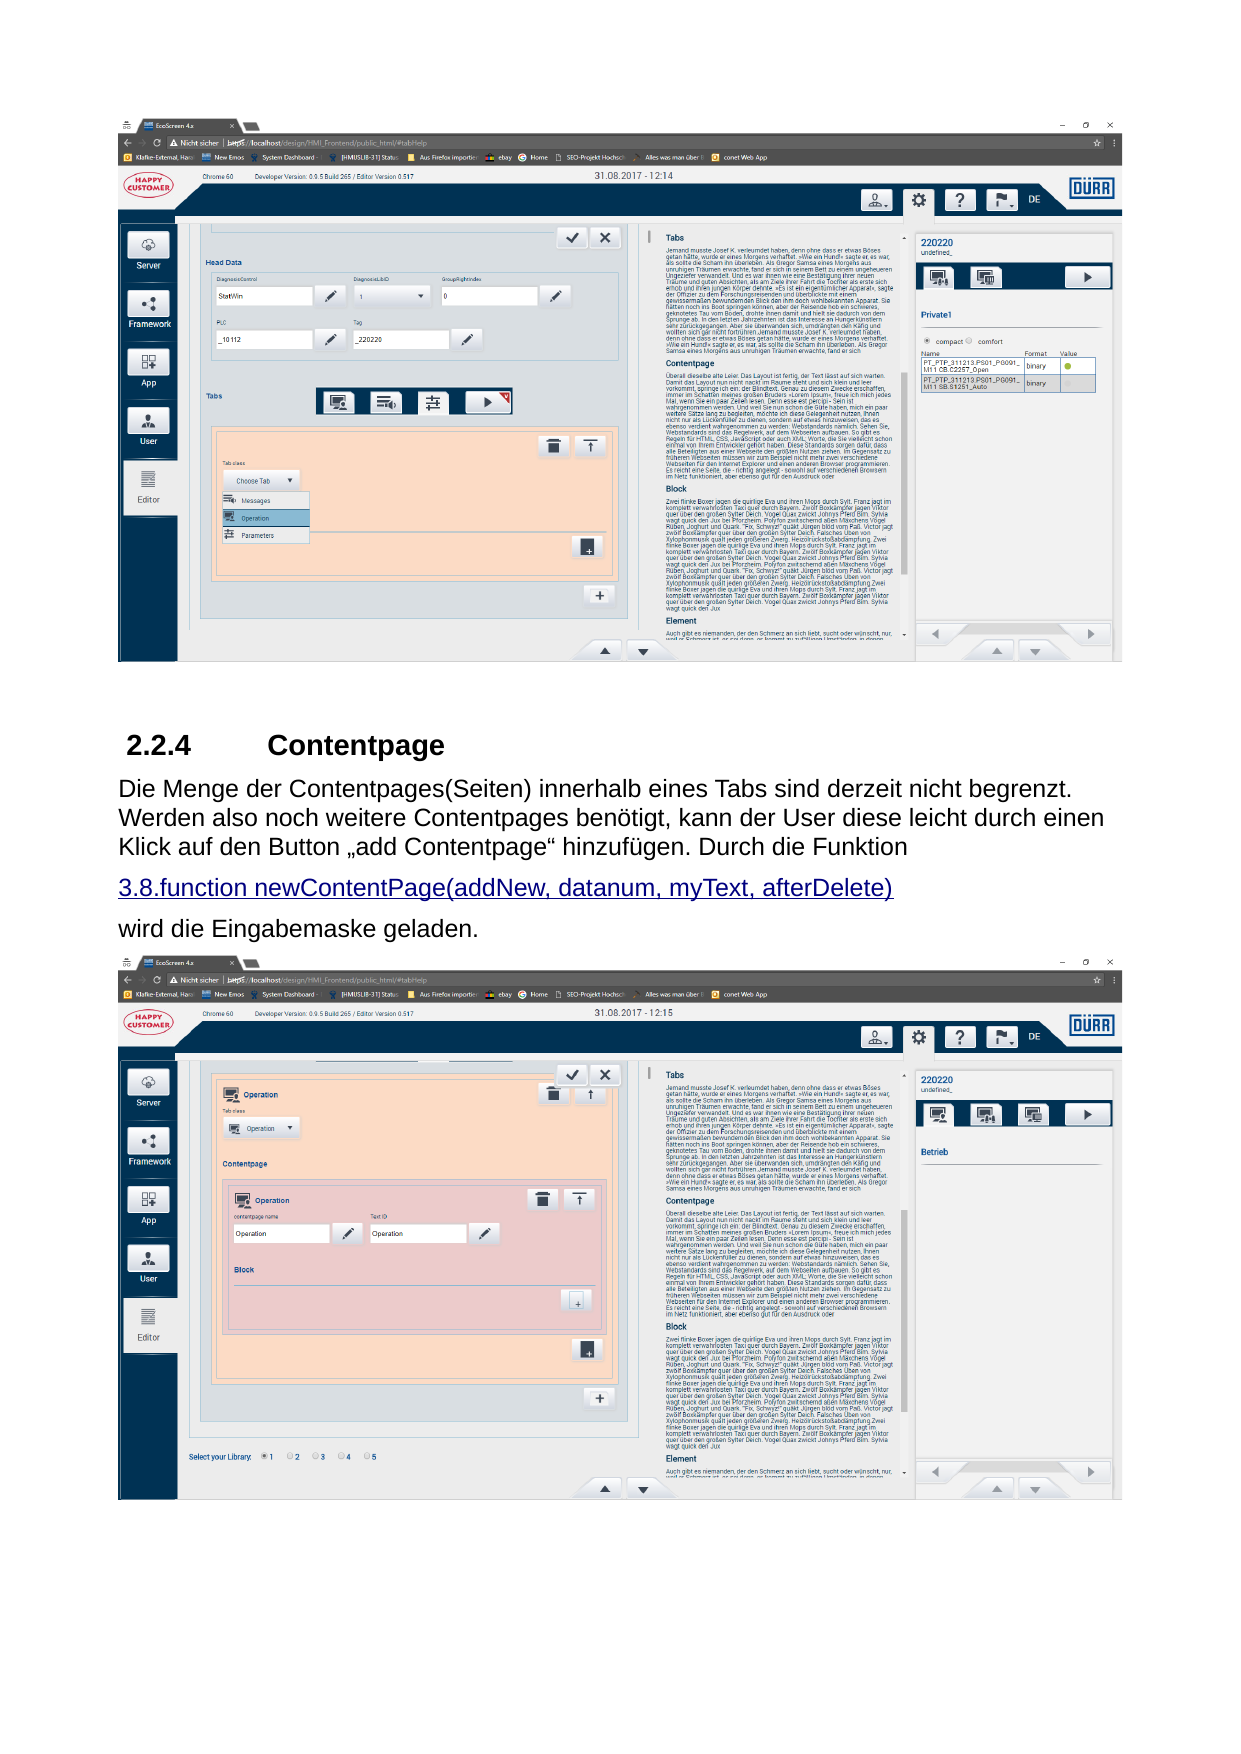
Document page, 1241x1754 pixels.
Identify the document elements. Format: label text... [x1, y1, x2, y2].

subtitle Contentpage [118, 728, 1122, 762]
picture [118, 118, 1123, 662]
text wird die Eingabemaske geladen. [118, 914, 1122, 943]
picture [118, 955, 1123, 1500]
text 3.8.function newContentPage(addNew, datanum, myText, afterDelete) [118, 873, 1122, 902]
text Die Menge der Contentpages(Seiten) innerhalb eines Tabs sind derzeit nicht begrenzt. Werden also noch weitere Contentpages benötigt, kann der User diese leicht durch einen Klick auf den Button „add Contentpage“ hinzufügen. Durch die Funktion [118, 774, 1122, 860]
